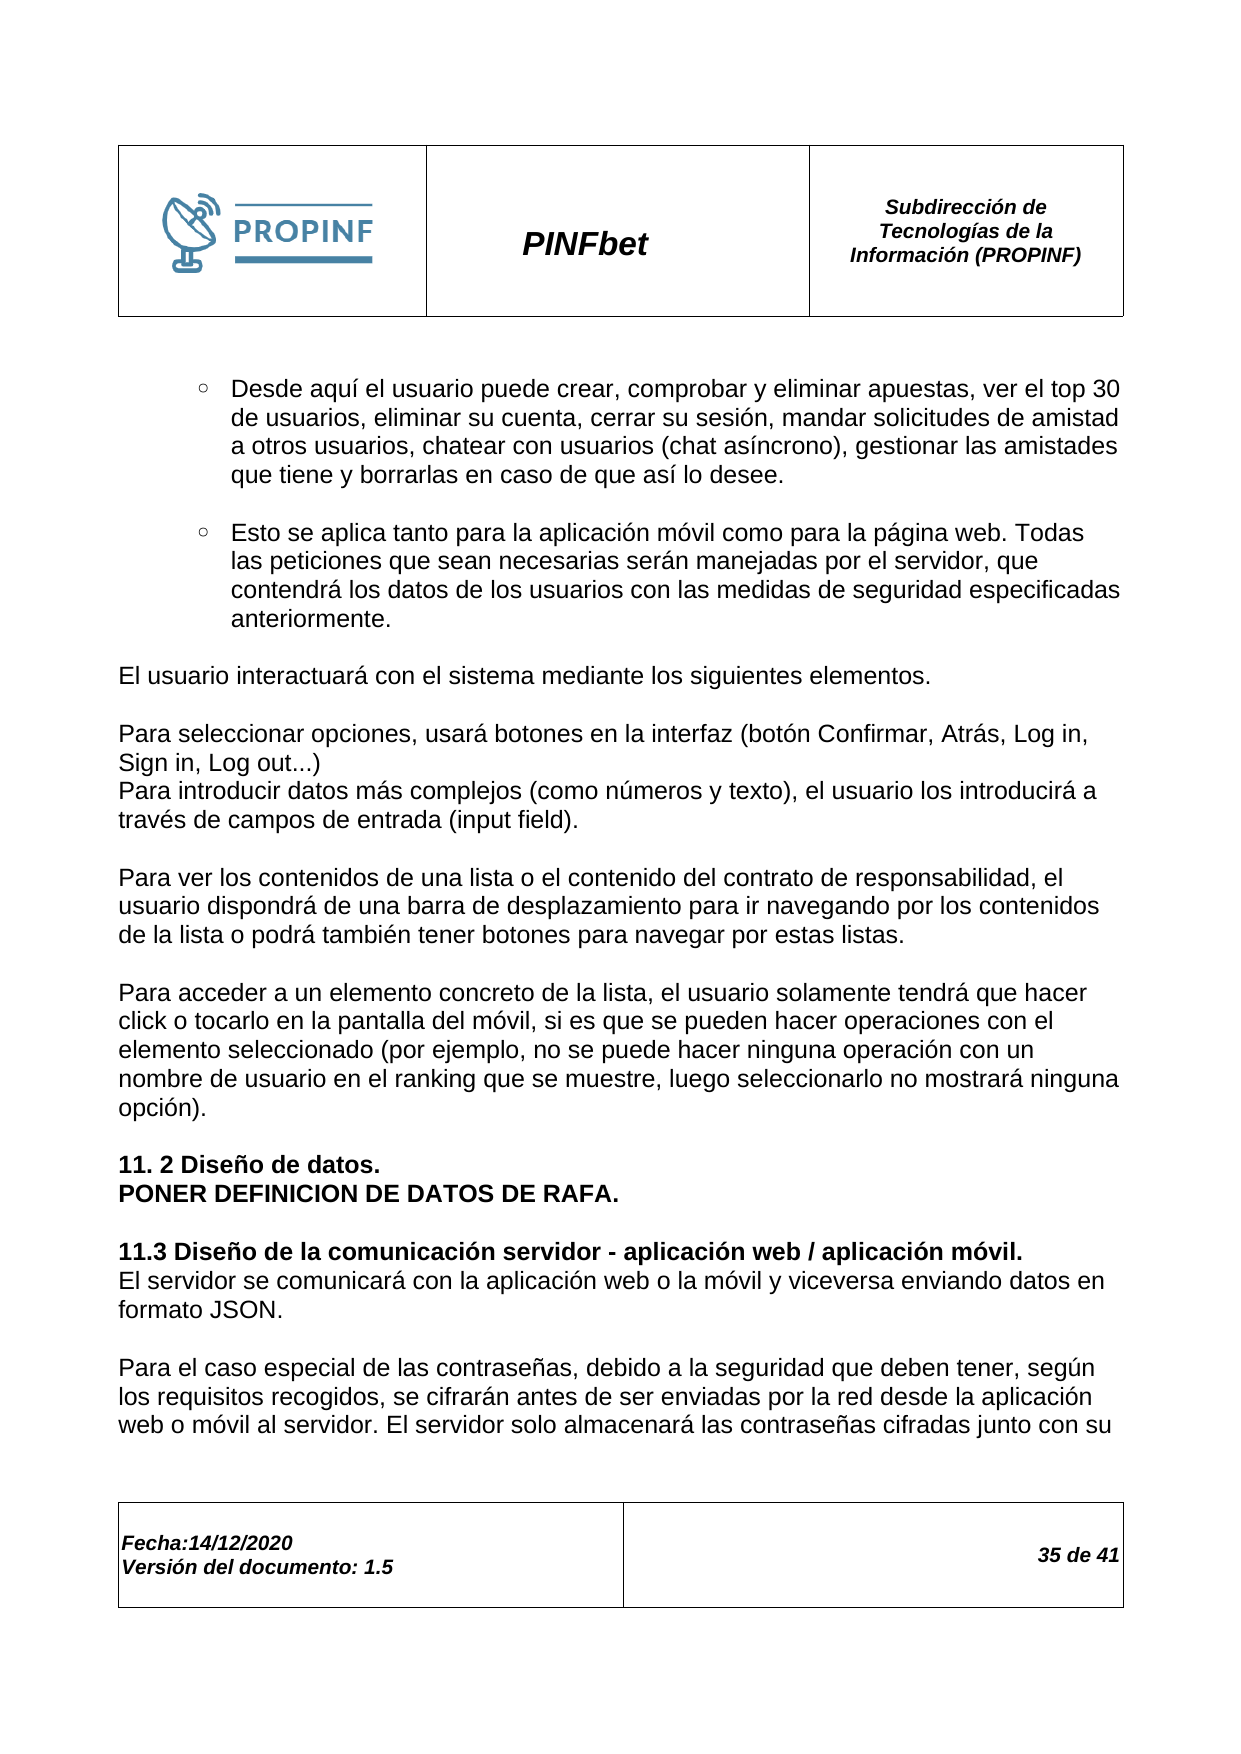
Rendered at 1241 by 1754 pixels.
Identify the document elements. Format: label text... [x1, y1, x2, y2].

text El servidor se comunicará con la aplicación web o la móvil y viceversa enviando datos en formato JSON. [118, 1266, 1122, 1323]
text 11.3 Diseño de la comunicación servidor - aplicación web / aplicación móvil. [118, 1237, 1122, 1266]
text PONER DEFINICION DE DATOS DE RAFA. [118, 1179, 1122, 1208]
list Desde aquí el usuario puede crear, comprobar y eliminar apuestas, ver el top 30 de usuarios, eliminar su cuenta, cerrar su sesión, mandar solicitudes de amistad a otros usuarios, chatear con usuarios (chat asíncrono), gestionar las amistades que tiene y borrarlas en caso de que así lo desee. [193, 374, 1122, 489]
text 11. 2 Diseño de datos. [118, 1150, 1122, 1179]
text Para seleccionar opciones, usará botones en la interfaz (botón Confirmar, Atrás, Log in, Sign in, Log out...) [118, 719, 1122, 776]
text El usuario interactuará con el sistema mediante los siguientes elementos. [118, 661, 1122, 690]
text Para el caso especial de las contraseñas, debido a la seguridad que deben tener, según los requisitos recogidos, se cifrarán antes de ser enviadas por la red desde la aplicación web o móvil al servidor. El servidor solo almacenará las contraseñas cifradas junto con su [118, 1353, 1122, 1439]
text Para ver los contenidos de una lista o el contenido del contrato de responsabilidad, el usuario dispondrá de una barra de desplazamiento para ir navegando por los contenidos de la lista o podrá también tener botones para navegar por estas listas. [118, 863, 1122, 949]
picture [126, 170, 414, 301]
text Para acceder a un elemento concreto de la lista, el usuario solamente tendrá que hacer click o tocarlo en la pantalla del móvil, si es que se pueden hacer operaciones con el elemento seleccionado (por ejemplo, no se puede hacer ninguna operación con un nombre de usuario en el ranking que se muestre, luego seleccionarlo no mostrará ninguna opción). [118, 978, 1122, 1121]
list Esto se aplica tanto para la aplicación móvil como para la página web. Todas las peticiones que sean necesarias serán manejadas por el servidor, que contendrá los datos de los usuarios con las medidas de seguridad especificadas anteriormente. [193, 517, 1122, 633]
text Para introducir datos más complejos (como números y texto), el usuario los introducirá a través de campos de entrada (input field). [118, 776, 1122, 834]
